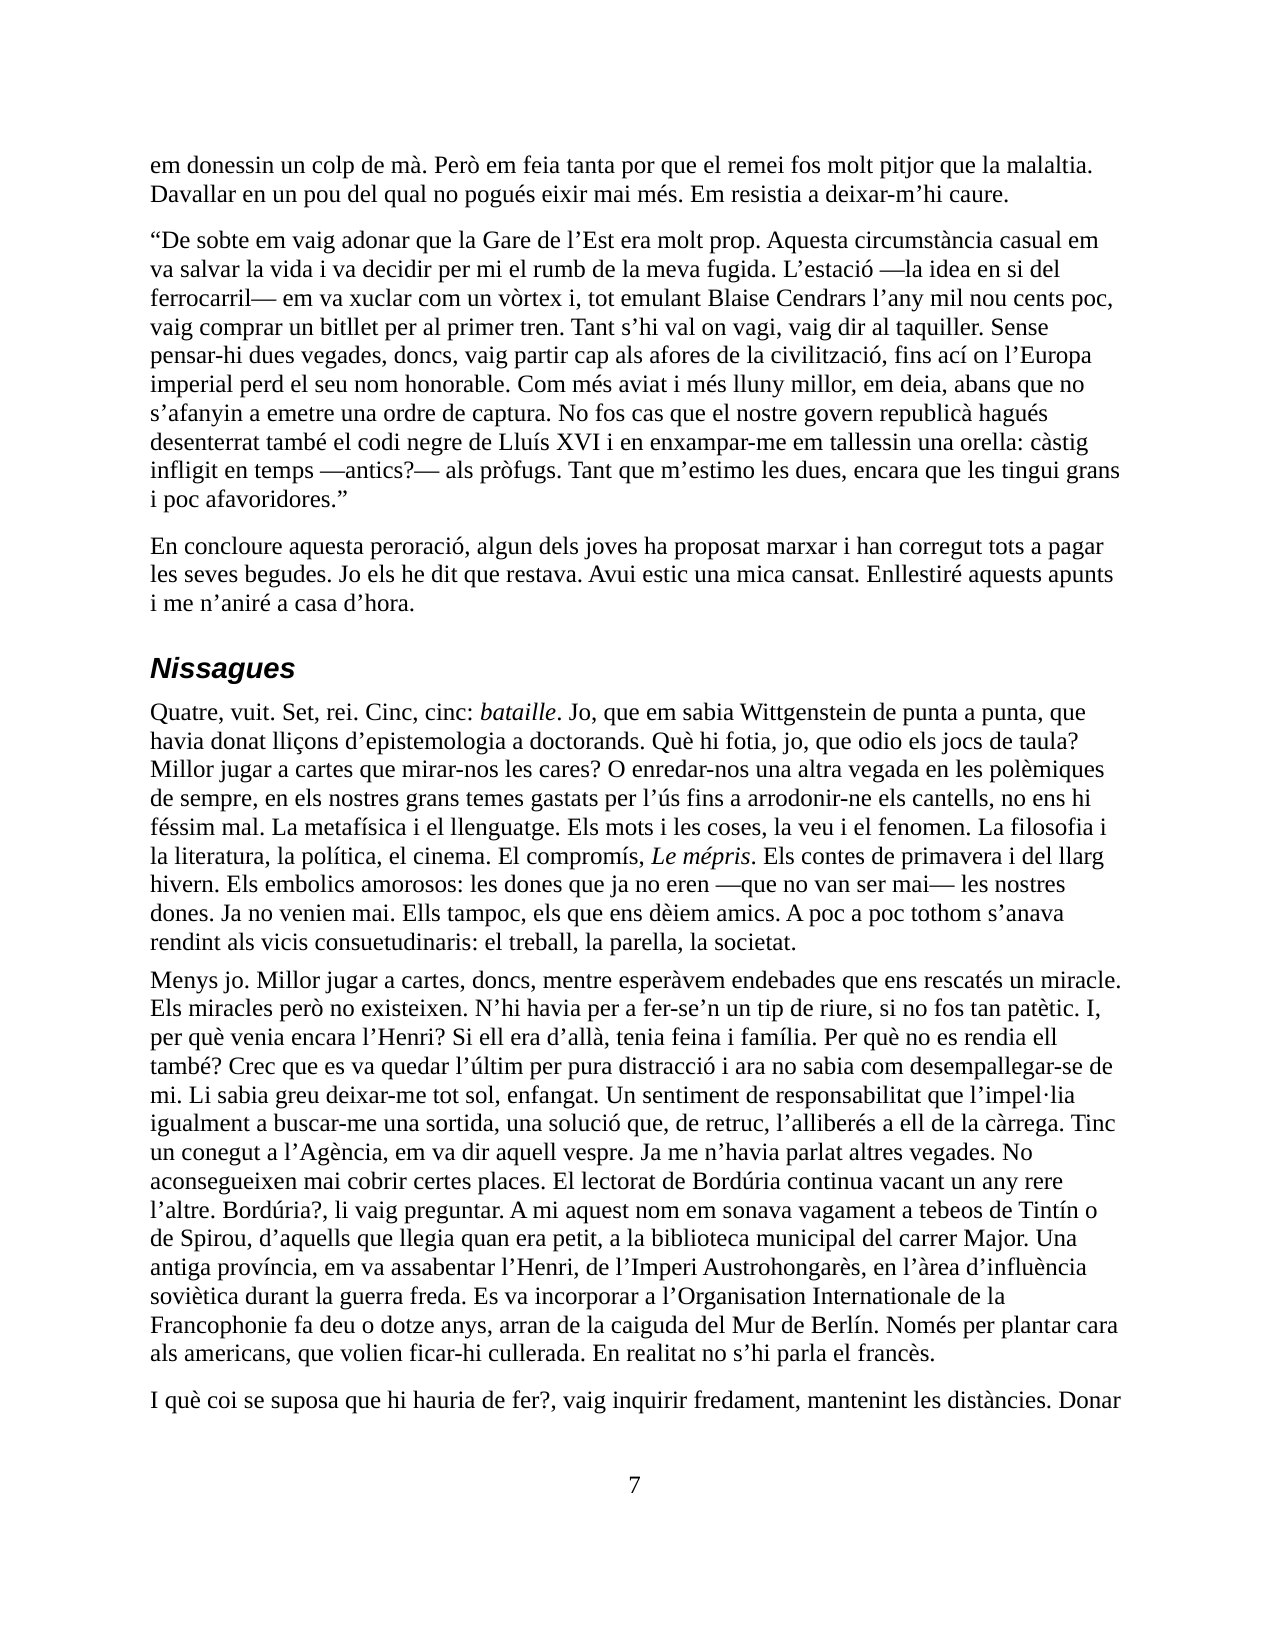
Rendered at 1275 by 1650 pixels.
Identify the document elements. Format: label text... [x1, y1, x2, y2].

text En concloure aquesta peroració, algun dels joves ha proposat marxar i han corregut tots a pagar les seves begudes. Jo els he dit que restava. Avui estic una mica cansat. Enllestiré aquests apunts i me n’aniré a casa d’hora. [150, 531, 1125, 617]
text em donessin un colp de mà. Però em feia tanta por que el remei fos molt pitjor que la malaltia. Davallar en un pou del qual no pogués eixir mai més. Em resistia a deixar-m’hi caure. [150, 150, 1125, 207]
text Quatre, vuit. Set, rei. Cinc, cinc: bataille. Jo, que em sabia Wittgenstein de punta a punta, que havia donat lliçons d’epistemologia a doctorands. Què hi fotia, jo, que odio els jocs de taula? Millor jugar a cartes que mirar-nos les cares? O enredar-nos una altra vegada en les polèmiques de sempre, en els nostres grans temes gastats per l’ús fins a arrodonir-ne els cantells, no ens hi féssim mal. La metafísica i el llenguatge. Els mots i les coses, la veu i el fenomen. La filosofia i la literatura, la política, el cinema. El compromís, Le mépris. Els contes de primavera i del llarg hivern. Els embolics amorosos: les dones que ja no eren —que no van ser mai— les nostres dones. Ja no venien mai. Ells tampoc, els que ens dèiem amics. A poc a poc tothom s’anava rendint als vicis consuetudinaris: el treball, la parella, la societat. [150, 697, 1125, 956]
text “De sobte em vaig adonar que la Gare de l’Est era molt prop. Aquesta circumstància casual em va salvar la vida i va decidir per mi el rumb de la meva fugida. L’estació —la idea en si del ferrocarril— em va xuclar com un vòrtex i, tot emulant Blaise Cendrars l’any mil nou cents poc, vaig comprar un bitllet per al primer tren. Tant s’hi val on vagi, vaig dir al taquiller. Sense pensar-hi dues vegades, doncs, vaig partir cap als afores de la civilització, fins ací on l’Europa imperial perd el seu nom honorable. Com més aviat i més lluny millor, em deia, abans que no s’afanyin a emetre una ordre de captura. No fos cas que el nostre govern republicà hagués desenterrat també el codi negre de Lluís XVI i en enxampar-me em tallessin una orella: càstig infligit en temps —antics?— als pròfugs. Tant que m’estimo les dues, encara que les tingui grans i poc afavoridores.” [150, 225, 1125, 513]
text I què coi se suposa que hi hauria de fer?, vaig inquirir fredament, mantenint les distàncies. Donar [150, 1385, 1125, 1414]
subtitle Nissagues [150, 651, 1125, 684]
text Menys jo. Millor jugar a cartes, doncs, mentre esperàvem endebades que ens rescatés un miracle. Els miracles però no existeixen. N’hi havia per a fer-se’n un tip de riure, si no fos tan patètic. I, per què venia encara l’Henri? Si ell era d’allà, tenia feina i família. Per què no es rendia ell també? Crec que es va quedar l’últim per pura distracció i ara no sabia com desempallegar-se de mi. Li sabia greu deixar-me tot sol, enfangat. Un sentiment de responsabilitat que l’impel·lia igualment a buscar-me una sortida, una solució que, de retruc, l’alliberés a ell de la càrrega. Tinc un conegut a l’Agència, em va dir aquell vespre. Ja me n’havia parlat altres vegades. No aconsegueixen mai cobrir certes places. El lectorat de Bordúria continua vacant un any rere l’altre. Bordúria?, li vaig preguntar. A mi aquest nom em sonava vagament a tebeos de Tintín o de Spirou, d’aquells que llegia quan era petit, a la biblioteca municipal del carrer Major. Una antiga província, em va assabentar l’Henri, de l’Imperi Austrohongarès, en l’àrea d’influència soviètica durant la guerra freda. Es va incorporar a l’Organisation Internationale de la Francophonie fa deu o dotze anys, arran de la caiguda del Mur de Berlín. Només per plantar cara als americans, que volien ficar-hi cullerada. En realitat no s’hi parla el francès. [150, 965, 1125, 1367]
